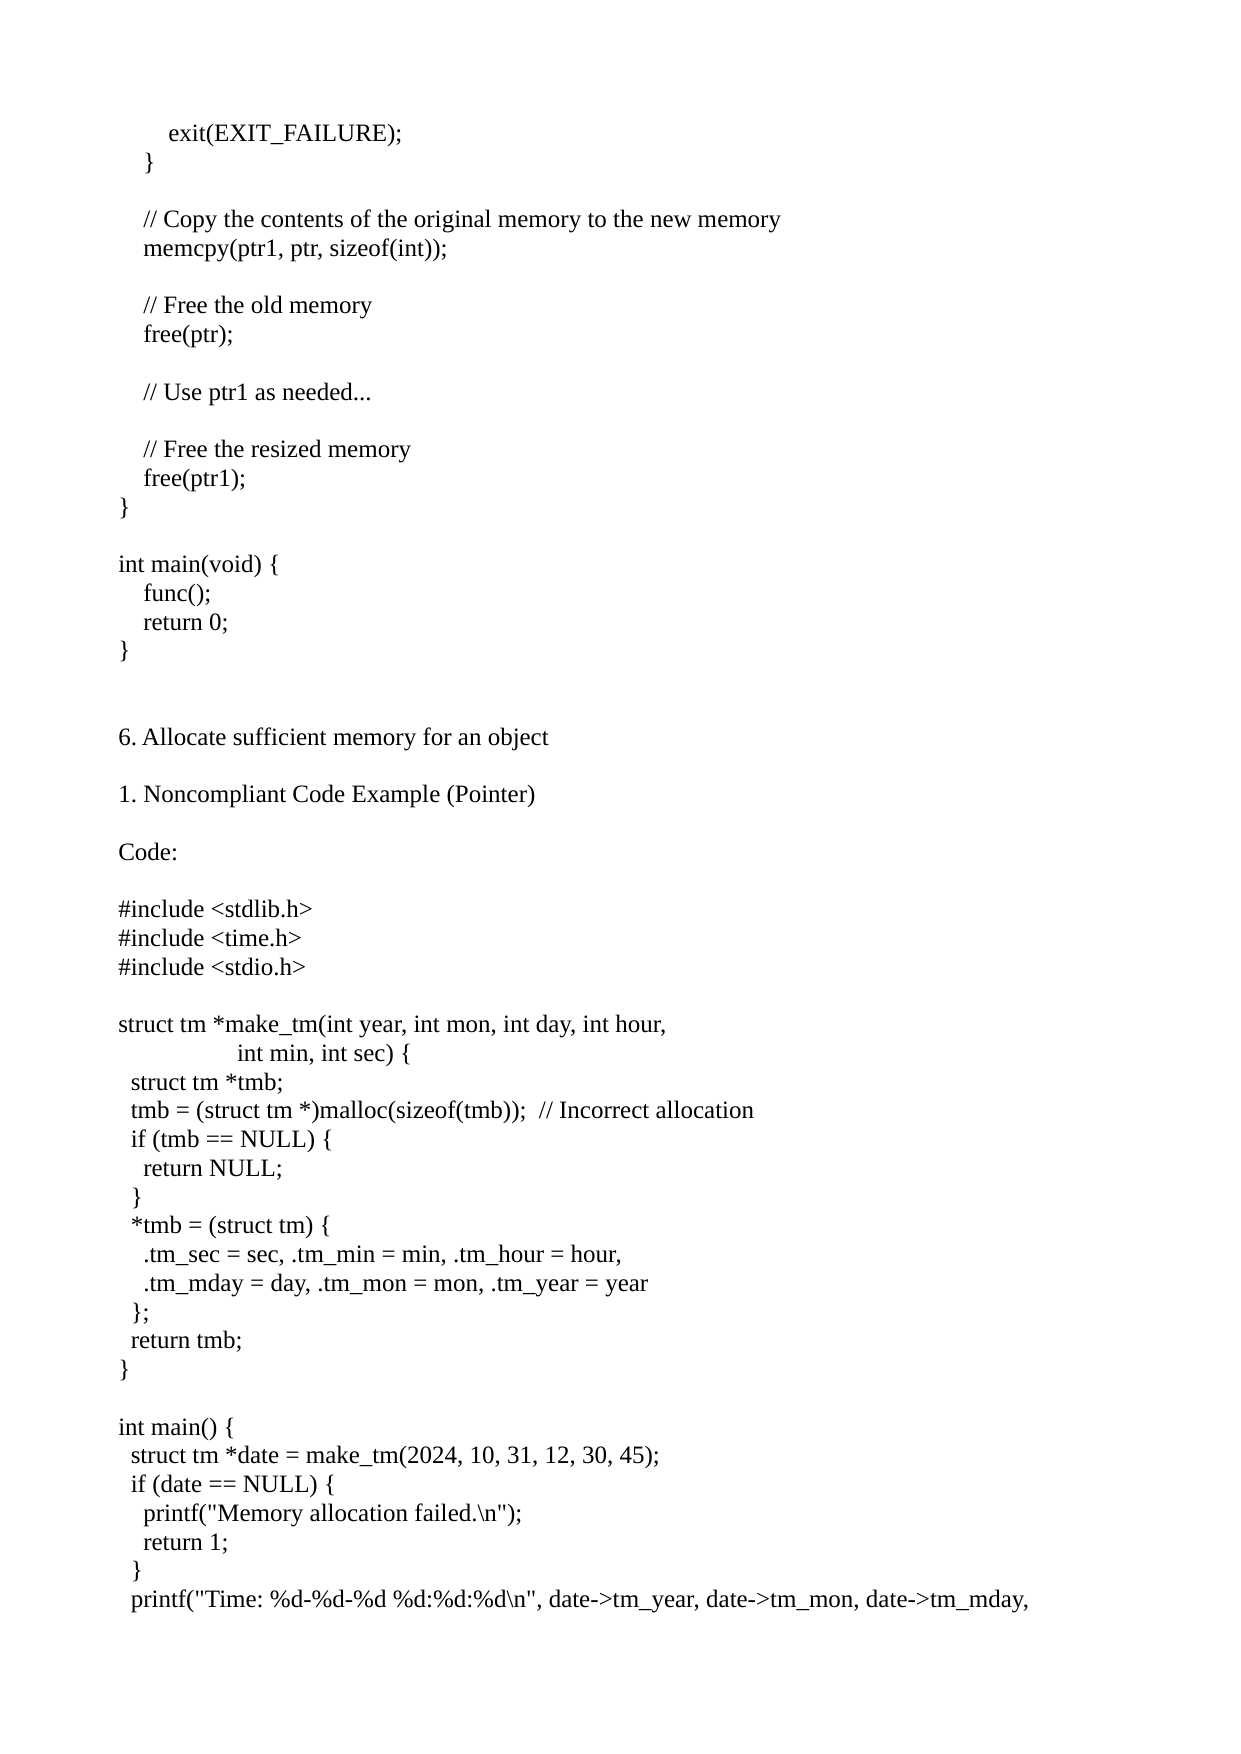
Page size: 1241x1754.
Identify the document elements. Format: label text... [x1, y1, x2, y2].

text free(ptr); [118, 319, 1122, 348]
text // Copy the contents of the original memory to the new memory [118, 204, 1122, 233]
text if (date == NULL) { [118, 1469, 1122, 1498]
text } [118, 636, 1122, 664]
text // Free the resized memory [118, 434, 1122, 463]
text tmb = (struct tm *)malloc(sizeof(tmb)); // Incorrect allocation [118, 1096, 1122, 1124]
text printf("Memory allocation failed.\n"); [118, 1498, 1122, 1527]
text } [118, 492, 1122, 521]
text #include <stdio.h> [118, 952, 1122, 981]
text return 0; [118, 607, 1122, 636]
text int min, int sec) { [118, 1038, 1122, 1067]
text func(); [118, 578, 1122, 607]
text return NULL; [118, 1153, 1122, 1182]
text .tm_sec = sec, .tm_min = min, .tm_hour = hour, [118, 1239, 1122, 1268]
text struct tm *tmb; [118, 1067, 1122, 1096]
text if (tmb == NULL) { [118, 1124, 1122, 1153]
text } [118, 1182, 1122, 1211]
text }; [118, 1297, 1122, 1326]
text 6. Allocate sufficient memory for an object [118, 722, 1122, 751]
text struct tm *make_tm(int year, int mon, int day, int hour, [118, 1009, 1122, 1038]
text return tmb; [118, 1326, 1122, 1354]
text // Use ptr1 as needed... [118, 377, 1122, 406]
text 1. Noncompliant Code Example (Pointer) [118, 779, 1122, 808]
text int main() { [118, 1412, 1122, 1441]
text exit(EXIT_FAILURE); [118, 118, 1122, 147]
text // Free the old memory [118, 291, 1122, 319]
text Code: [118, 837, 1122, 866]
text return 1; [118, 1527, 1122, 1556]
text memcpy(ptr1, ptr, sizeof(int)); [118, 233, 1122, 262]
text #include <stdlib.h> [118, 894, 1122, 923]
text } [118, 147, 1122, 176]
text int main(void) { [118, 549, 1122, 578]
text } [118, 1354, 1122, 1383]
text *tmb = (struct tm) { [118, 1211, 1122, 1239]
text .tm_mday = day, .tm_mon = mon, .tm_year = year [118, 1268, 1122, 1297]
text } [118, 1556, 1122, 1584]
text #include <time.h> [118, 923, 1122, 952]
text printf("Time: %d-%d-%d %d:%d:%d\n", date->tm_year, date->tm_mon, date->tm_mday, [118, 1584, 1122, 1613]
text struct tm *date = make_tm(2024, 10, 31, 12, 30, 45); [118, 1441, 1122, 1469]
text free(ptr1); [118, 463, 1122, 492]
